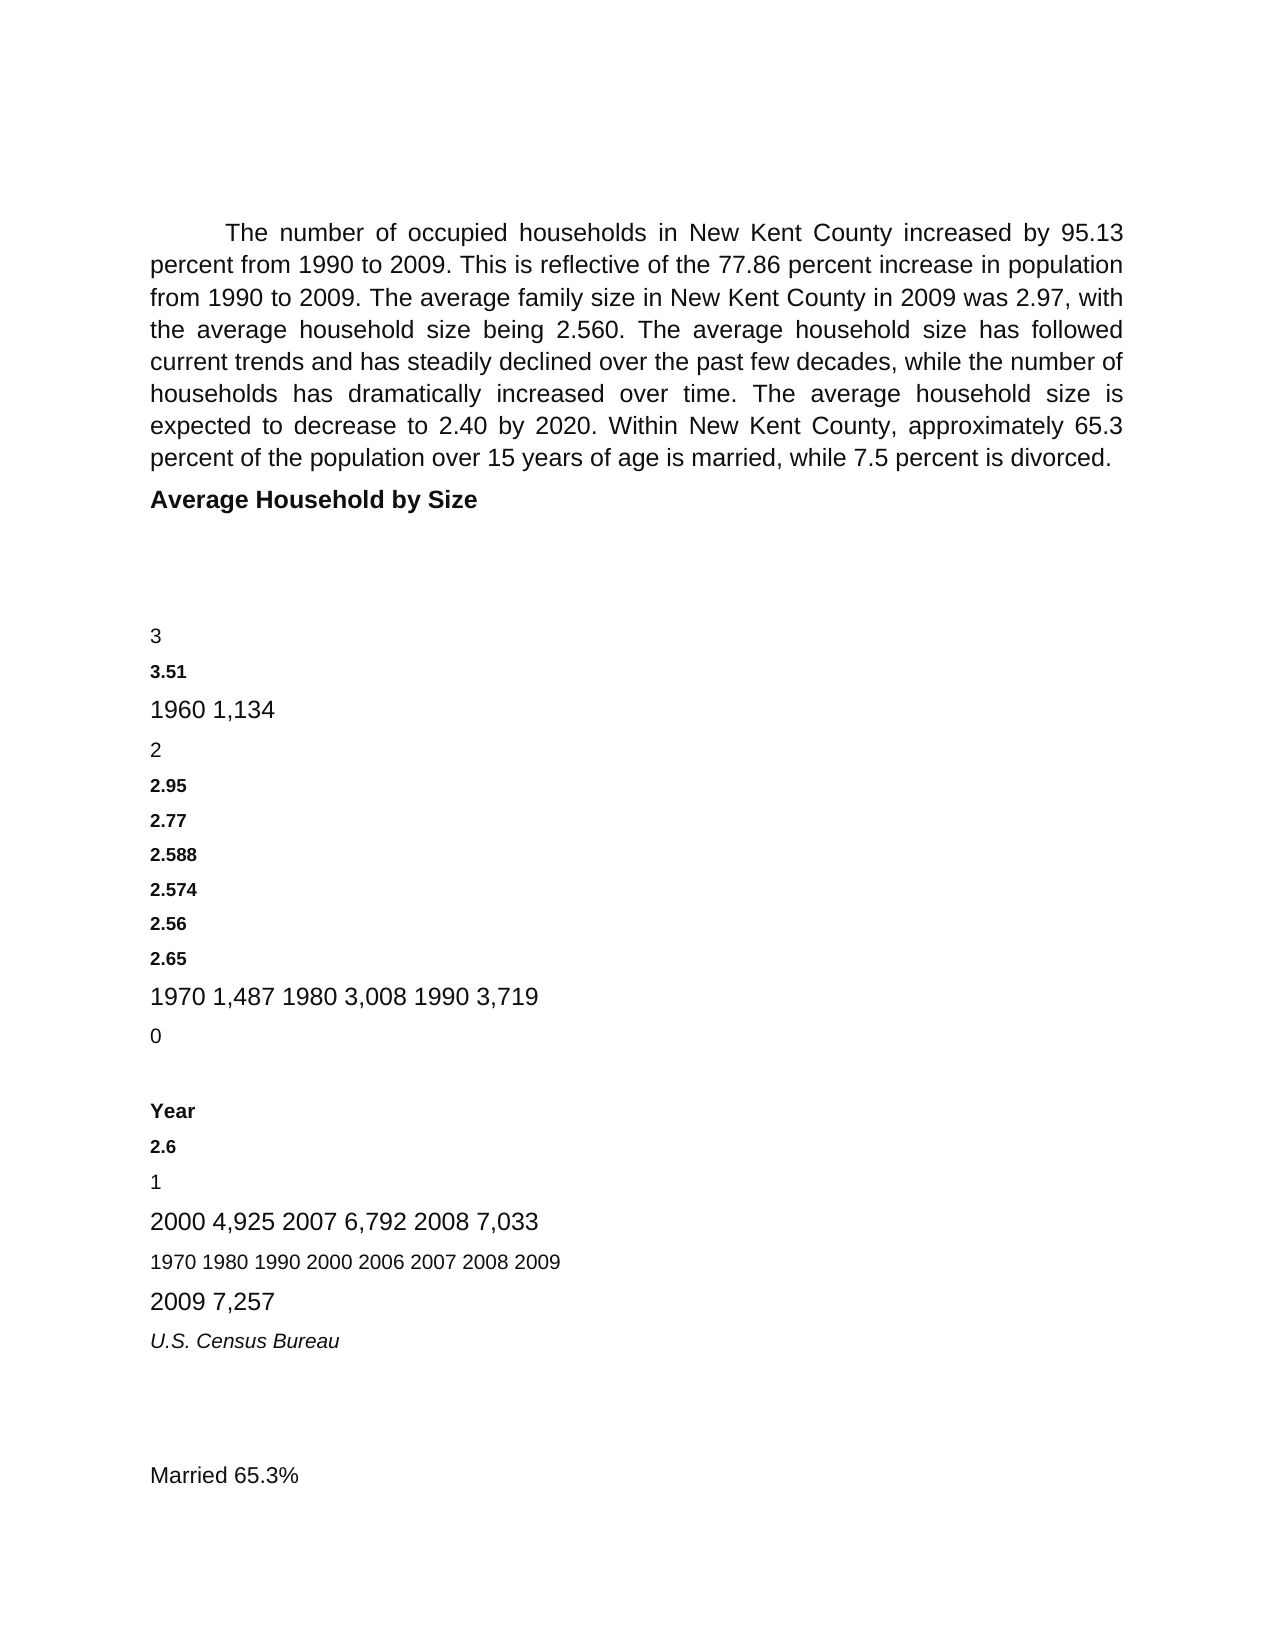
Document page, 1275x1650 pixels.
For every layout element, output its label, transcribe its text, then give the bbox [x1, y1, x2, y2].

text 1 [150, 1171, 1125, 1194]
text 2 [150, 738, 1125, 762]
text Average Household by Size [150, 486, 1125, 514]
text 2000 4,925 2007 6,792 2008 7,033 [150, 1208, 1125, 1236]
text 2.77 [150, 810, 1125, 831]
text 1960 1,134 [150, 696, 1125, 724]
text 2.588 [150, 844, 1125, 866]
text 1970 1980 1990 2000 2006 2007 2008 2009 [150, 1250, 1125, 1273]
text 2.95 [150, 776, 1125, 797]
text Households and Families [150, 150, 1125, 201]
text 1970 [150, 1062, 1125, 1085]
text 2.6 [150, 1136, 1125, 1157]
text 2009 7,257 [150, 1287, 1125, 1315]
text The number of occupied households in New Kent County increased by 95.13 percent from 1990 to 2009. This is reflective of the 77.86 percent increase in population from 1990 to 2009. The average family size in New Kent County in 2009 was 2.97, with the average household size being 2.560. The average household size has followed current trends and has steadily declined over the past few decades, while the number of households has dramatically increased over time. The average household size is expected to decrease to 2.40 by 2020. Within New Kent County, approximately 65.3 percent of the population over 15 years of age is married, while 7.5 percent is divorced. [150, 219, 1125, 472]
text Number of 4 [150, 529, 1125, 561]
text Households By Type - 2000 [150, 1415, 1125, 1447]
text 3 [150, 624, 1125, 648]
text U.S. Census Bureau [150, 1330, 1125, 1353]
text 1970 1,487 1980 3,008 1990 3,719 [150, 982, 1125, 1010]
text 2.65 [150, 948, 1125, 969]
text Married 65.3% [150, 1463, 1125, 1488]
text 2.56 [150, 913, 1125, 934]
text Year [150, 1099, 1125, 1122]
text 3.51 [150, 662, 1125, 682]
text 2.574 [150, 879, 1125, 900]
text Occupied Households [150, 577, 1125, 609]
text 0 [150, 1025, 1125, 1048]
text Marital Status - 2000 [150, 1367, 1125, 1399]
